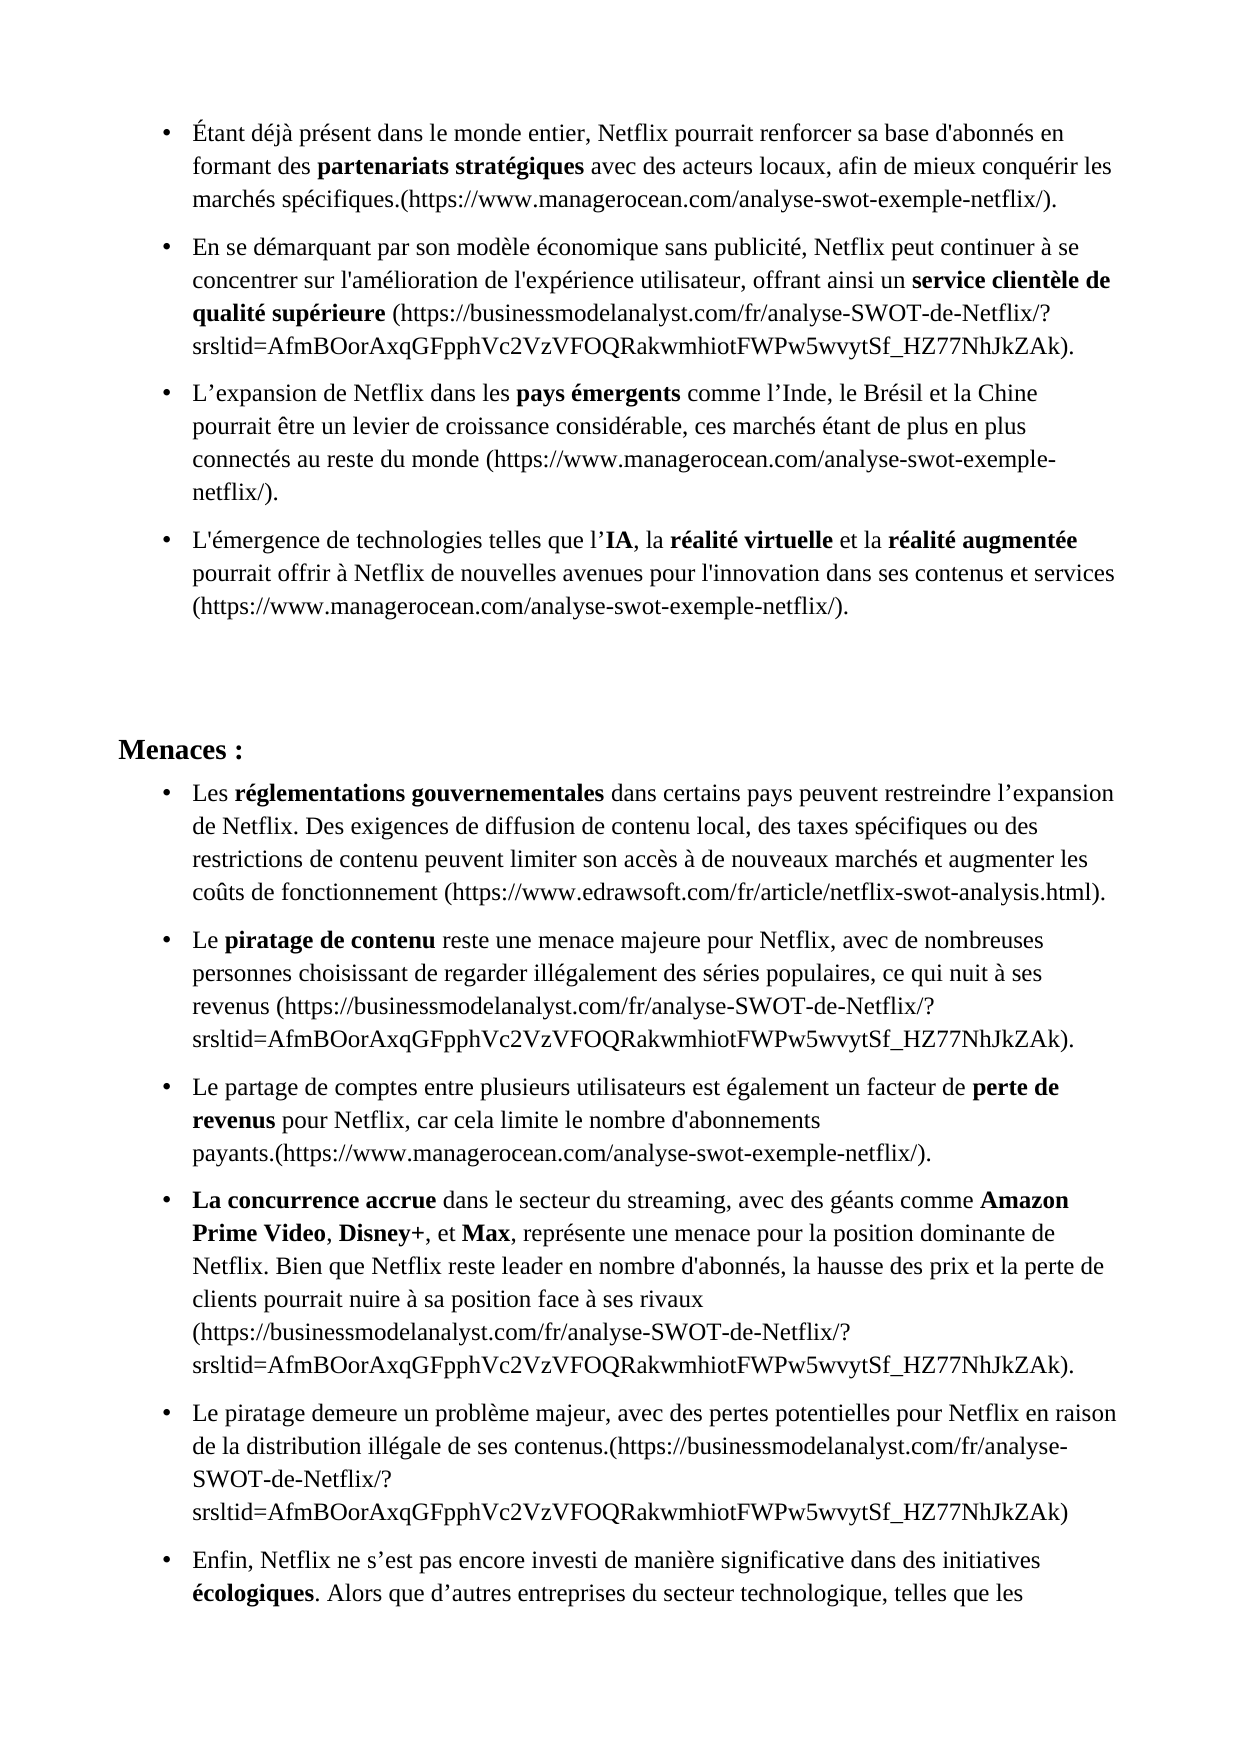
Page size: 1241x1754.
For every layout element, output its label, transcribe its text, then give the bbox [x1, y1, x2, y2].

subtitle Menaces : [118, 732, 1122, 766]
list La concurrence accrue dans le secteur du streaming, avec des géants comme Amazon Prime Video, Disney+, et Max, représente une menace pour la position dominante de Netflix. Bien que Netflix reste leader en nombre d'abonnés, la hausse des prix et la perte de clients pourrait nuire à sa position face à ses rivaux (https://businessmodelanalyst.com/fr/analyse-SWOT-de-Netflix/?srsltid=AfmBOorAxqGFpphVc2VzVFOQRakwmhiotFWPw5wvytSf_HZ77NhJkZAk). [162, 1185, 1122, 1379]
list Étant déjà présent dans le monde entier, Netflix pourrait renforcer sa base d'abonnés en formant des partenariats stratégiques avec des acteurs locaux, afin de mieux conquérir les marchés spécifiques.(https://www.managerocean.com/analyse-swot-exemple-netflix/). [162, 118, 1122, 213]
list En se démarquant par son modèle économique sans publicité, Netflix peut continuer à se concentrer sur l'amélioration de l'expérience utilisateur, offrant ainsi un service clientèle de qualité supérieure (https://businessmodelanalyst.com/fr/analyse-SWOT-de-Netflix/?srsltid=AfmBOorAxqGFpphVc2VzVFOQRakwmhiotFWPw5wvytSf_HZ77NhJkZAk). [162, 232, 1122, 359]
list Le piratage de contenu reste une menace majeure pour Netflix, avec de nombreuses personnes choisissant de regarder illégalement des séries populaires, ce qui nuit à ses revenus (https://businessmodelanalyst.com/fr/analyse-SWOT-de-Netflix/?srsltid=AfmBOorAxqGFpphVc2VzVFOQRakwmhiotFWPw5wvytSf_HZ77NhJkZAk). [162, 925, 1122, 1053]
list Les réglementations gouvernementales dans certains pays peuvent restreindre l’expansion de Netflix. Des exigences de diffusion de contenu local, des taxes spécifiques ou des restrictions de contenu peuvent limiter son accès à de nouveaux marchés et augmenter les coûts de fonctionnement (https://www.edrawsoft.com/fr/article/netflix-swot-analysis.html). [162, 778, 1122, 906]
list L’expansion de Netflix dans les pays émergents comme l’Inde, le Brésil et la Chine pourrait être un levier de croissance considérable, ces marchés étant de plus en plus connectés au reste du monde (https://www.managerocean.com/analyse-swot-exemple-netflix/). [162, 378, 1122, 506]
list Le partage de comptes entre plusieurs utilisateurs est également un facteur de perte de revenus pour Netflix, car cela limite le nombre d'abonnements payants.(https://www.managerocean.com/analyse-swot-exemple-netflix/). [162, 1072, 1122, 1167]
list L'émergence de technologies telles que l’IA, la réalité virtuelle et la réalité augmentée pourrait offrir à Netflix de nouvelles avenues pour l'innovation dans ses contenus et services (https://www.managerocean.com/analyse-swot-exemple-netflix/). [162, 525, 1122, 620]
list Enfin, Netflix ne s’est pas encore investi de manière significative dans des initiatives écologiques. Alors que d’autres entreprises du secteur technologique, telles que les [162, 1545, 1122, 1607]
list Le piratage demeure un problème majeur, avec des pertes potentielles pour Netflix en raison de la distribution illégale de ses contenus.(https://businessmodelanalyst.com/fr/analyse-SWOT-de-Netflix/?srsltid=AfmBOorAxqGFpphVc2VzVFOQRakwmhiotFWPw5wvytSf_HZ77NhJkZAk) [162, 1398, 1122, 1526]
